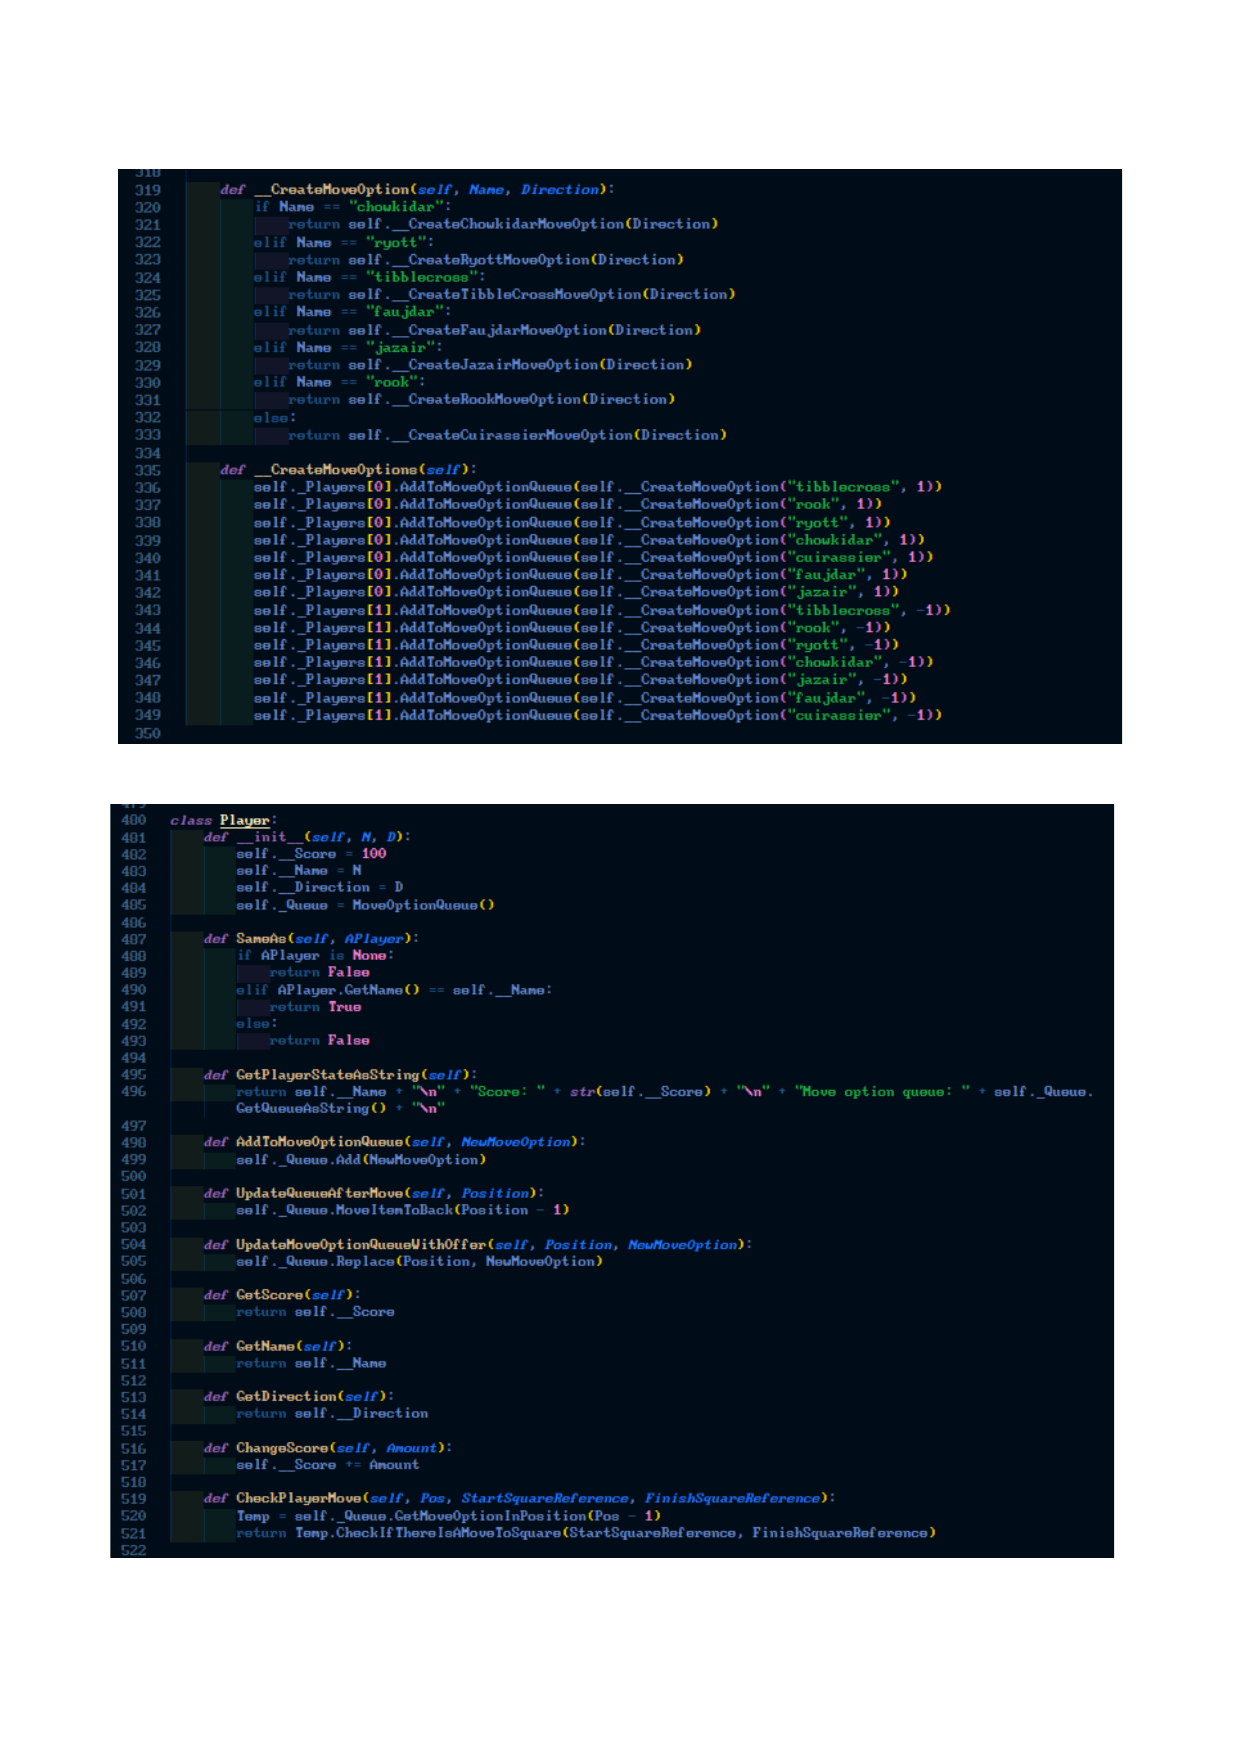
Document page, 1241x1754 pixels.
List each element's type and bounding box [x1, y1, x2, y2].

picture [118, 169, 1123, 744]
picture [110, 804, 1115, 1558]
